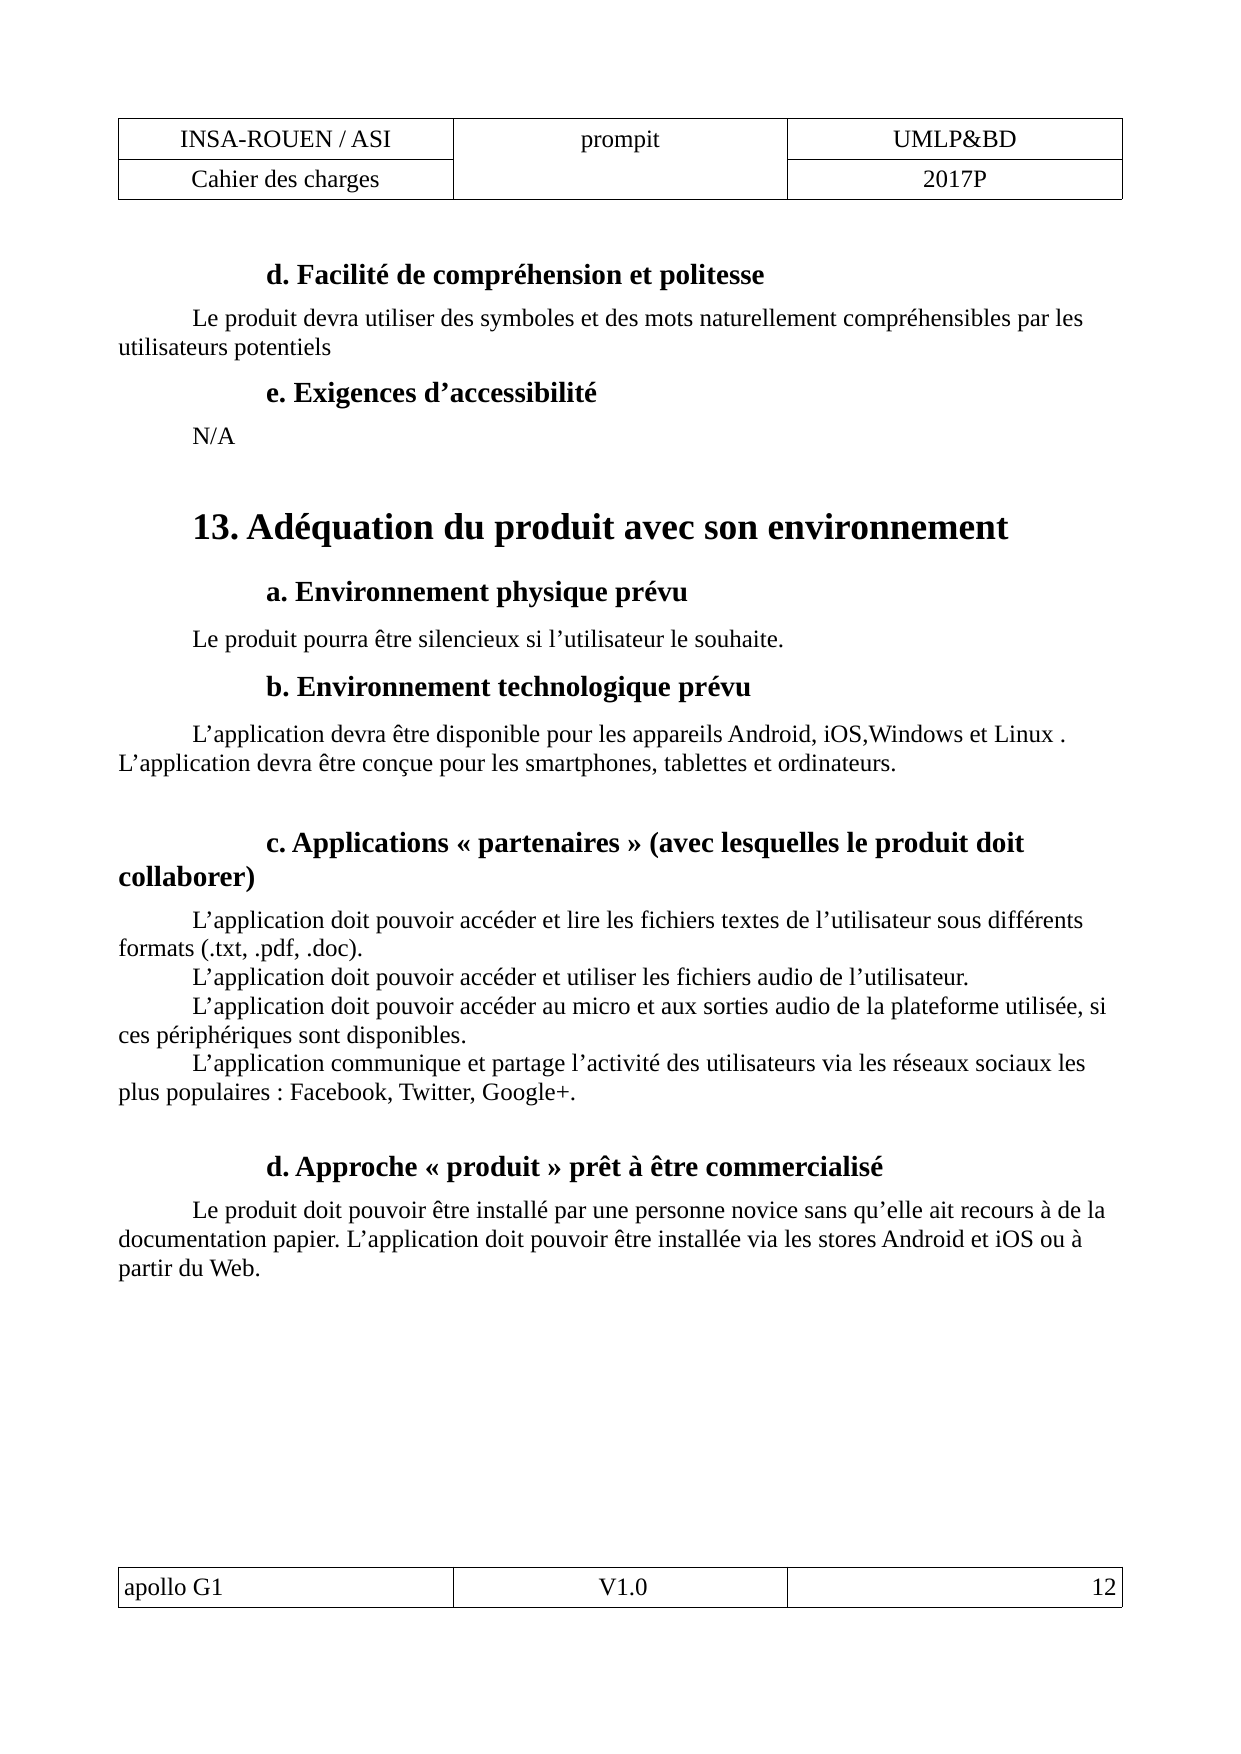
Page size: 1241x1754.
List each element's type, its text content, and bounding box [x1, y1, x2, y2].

subtitle 13. Adéquation du produit avec son environnement [118, 504, 1122, 547]
text L’application communique et partage l’activité des utilisateurs via les réseaux sociaux les plus populaires : Facebook, Twitter, Google+. [118, 1048, 1122, 1106]
text Le produit devra utiliser des symboles et des mots naturellement compréhensibles par les [118, 303, 1122, 332]
subtitle e. Exigences d’accessibilité [118, 375, 1122, 409]
text L’application devra être disponible pour les appareils Android, iOS,Windows et Linux . L’application devra être conçue pour les smartphones, tablettes et ordinateurs. [118, 715, 1122, 777]
subtitle a. Environnement physique prévu [118, 574, 1122, 608]
text L’application doit pouvoir accéder et lire les fichiers textes de l’utilisateur sous différents formats (.txt, .pdf, .doc). [118, 905, 1122, 962]
text L’application doit pouvoir accéder et utiliser les fichiers audio de l’utilisateur. [118, 962, 1122, 991]
subtitle b. Environnement technologique prévu [118, 669, 1122, 702]
subtitle c. Applications « partenaires » (avec lesquelles le produit doit collaborer) [118, 825, 1122, 892]
subtitle d. Approche « produit » prêt à être commercialisé [118, 1149, 1122, 1183]
text L’application doit pouvoir accéder au micro et aux sorties audio de la plateforme utilisée, si ces périphériques sont disponibles. [118, 991, 1122, 1048]
text Le produit pourra être silencieux si l’utilisateur le souhaite. [118, 621, 1122, 654]
text Le produit doit pouvoir être installé par une personne novice sans qu’elle ait recours à de la [118, 1195, 1122, 1224]
text utilisateurs potentiels [118, 332, 1122, 361]
subtitle d. Facilité de compréhension et politesse [118, 257, 1122, 291]
text documentation papier. L’application doit pouvoir être installée via les stores Android et iOS ou à partir du Web. [118, 1224, 1122, 1282]
text N/A [118, 421, 1122, 450]
